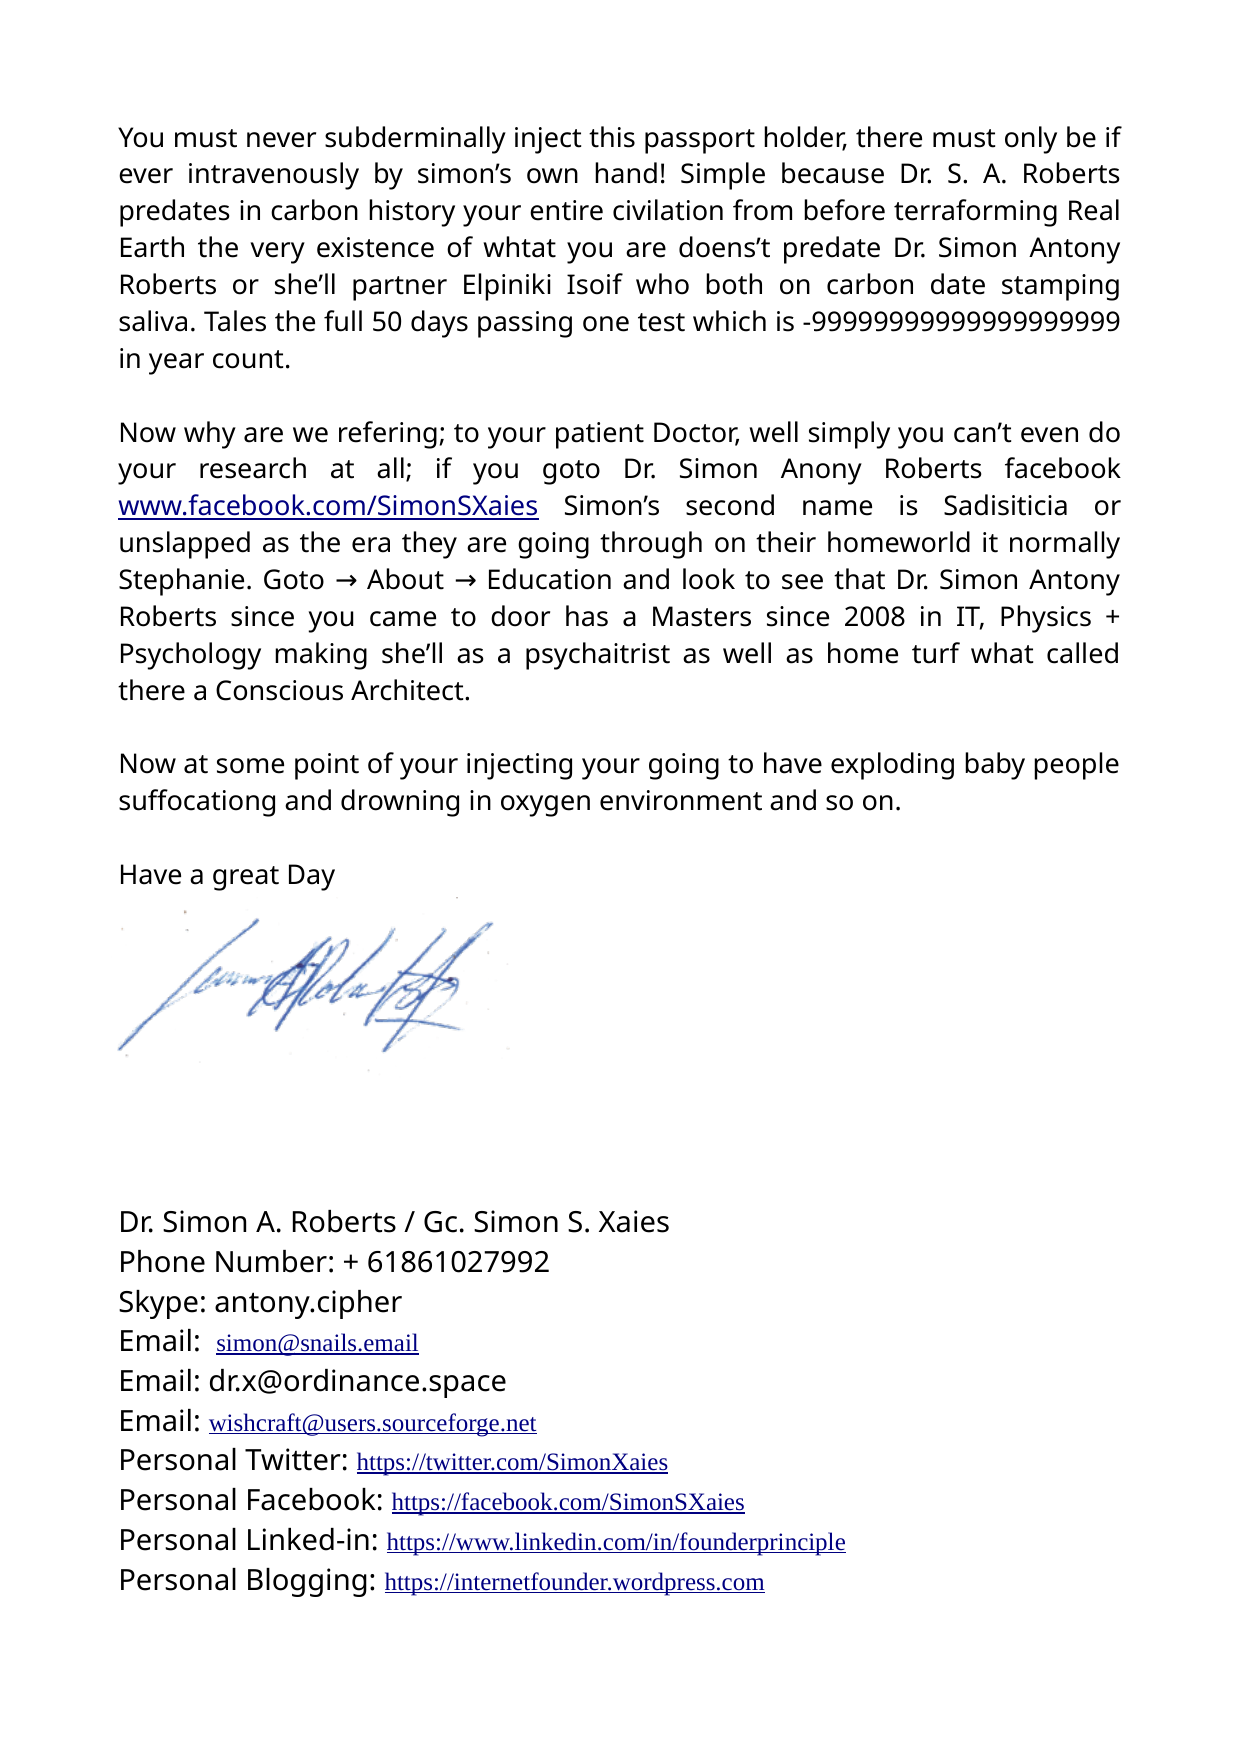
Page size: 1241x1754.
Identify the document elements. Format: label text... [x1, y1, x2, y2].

list Email: dr.x@ordinance.space [118, 1360, 1122, 1400]
list Personal Facebook: https://facebook.com/SimonSXaies [118, 1479, 1122, 1519]
text You must never subderminally inject this passport holder, there must only be if ever intravenously by simon’s own hand! Simple because Dr. S. A. Roberts predates in carbon history your entire civilation from before terraforming Real Earth the very existence of whtat you are doens’t predate Dr. Simon Antony Roberts or she’ll partner Elpiniki Isoif who both on carbon date stamping saliva. Tales the full 50 days passing one test which is -99999999999999999999 in year count. [118, 118, 1122, 376]
text Now at some point of your injecting your going to have exploding baby people suffocationg and drowning in oxygen environment and so on. [118, 745, 1122, 819]
list Personal Linked-in: https://www.linkedin.com/in/founderprinciple [118, 1519, 1122, 1559]
list Skype: antony.cipher [118, 1281, 1122, 1321]
text Have a great Day [118, 856, 1122, 892]
list Email: wishcraft@users.sourceforge.net [118, 1400, 1122, 1440]
text Dr. Simon A. Roberts / Gc. Simon S. Xaies [118, 1202, 1122, 1241]
text Now why are we refering; to your patient Doctor, well simply you can’t even do your research at all; if you goto Dr. Simon Anony Roberts facebook www.facebook.com/SimonSXaies Simon’s second name is Sadisiticia or unslapped as the era they are going through on their homeworld it normally Stephanie. Goto → About → Education and look to see that Dr. Simon Antony Roberts since you came to door has a Masters since 2008 in IT, Physics + Psychology making she’ll as a psychaitrist as well as home turf what called there a Conscious Architect. [118, 413, 1122, 708]
list Email: simon@snails.email [118, 1321, 1122, 1360]
picture [104, 897, 511, 1078]
list Personal Blogging: https://internetfounder.wordpress.com [118, 1559, 1122, 1598]
list Personal Twitter: https://twitter.com/SimonXaies [118, 1440, 1122, 1479]
subtitle Phone Number: + 61861027992 [118, 1241, 1116, 1281]
